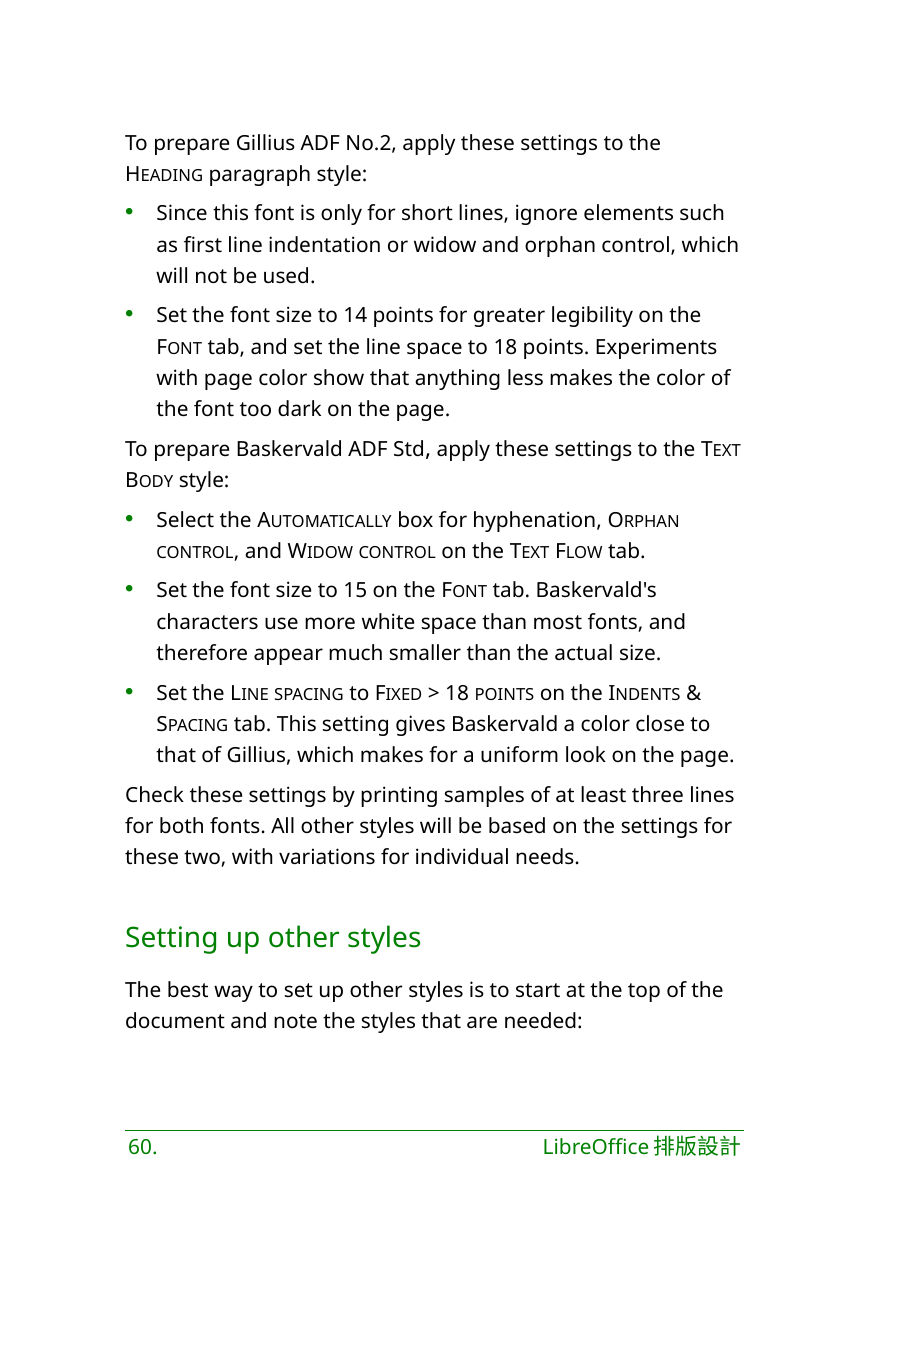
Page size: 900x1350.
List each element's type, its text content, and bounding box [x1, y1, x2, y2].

list Set the font size to 14 points for greater legibility on the Font tab, and set the line space to 18 points. Experiments with page color show that anything less makes the color of the font too dark on the page. [125, 298, 744, 423]
text Check these settings by printing samples of at least three lines for both fonts. All other styles will be based on the settings for these two, with variations for individual needs. [125, 777, 744, 871]
list Since this font is only for short lines, ignore elements such as first line indentation or widow and orphan control, which will not be used. [125, 196, 744, 289]
list Set the font size to 15 on the Font tab. Baskervald's characters use more white space than most fonts, and therefore appear much smaller than the actual size. [125, 573, 744, 667]
text To prepare Baskervald ADF Std, apply these settings to the Text Body style: [125, 431, 744, 494]
text To prepare Gillius ADF No.2, apply these settings to the Heading paragraph style: [125, 125, 744, 187]
list Select the Automatically box for hyphenation, Orphan control, and Widow control on the Text Flow tab. [125, 502, 744, 564]
list Set the Line spacing to Fixed > 18 points on the Indents & Spacing tab. This setting gives Baskervald a color close to that of Gillius, which makes for a uniform look on the page. [125, 675, 744, 769]
subtitle Setting up other styles [125, 918, 744, 956]
text The best way to set up other styles is to start at the top of the document and note the styles that are needed: [125, 973, 744, 1035]
